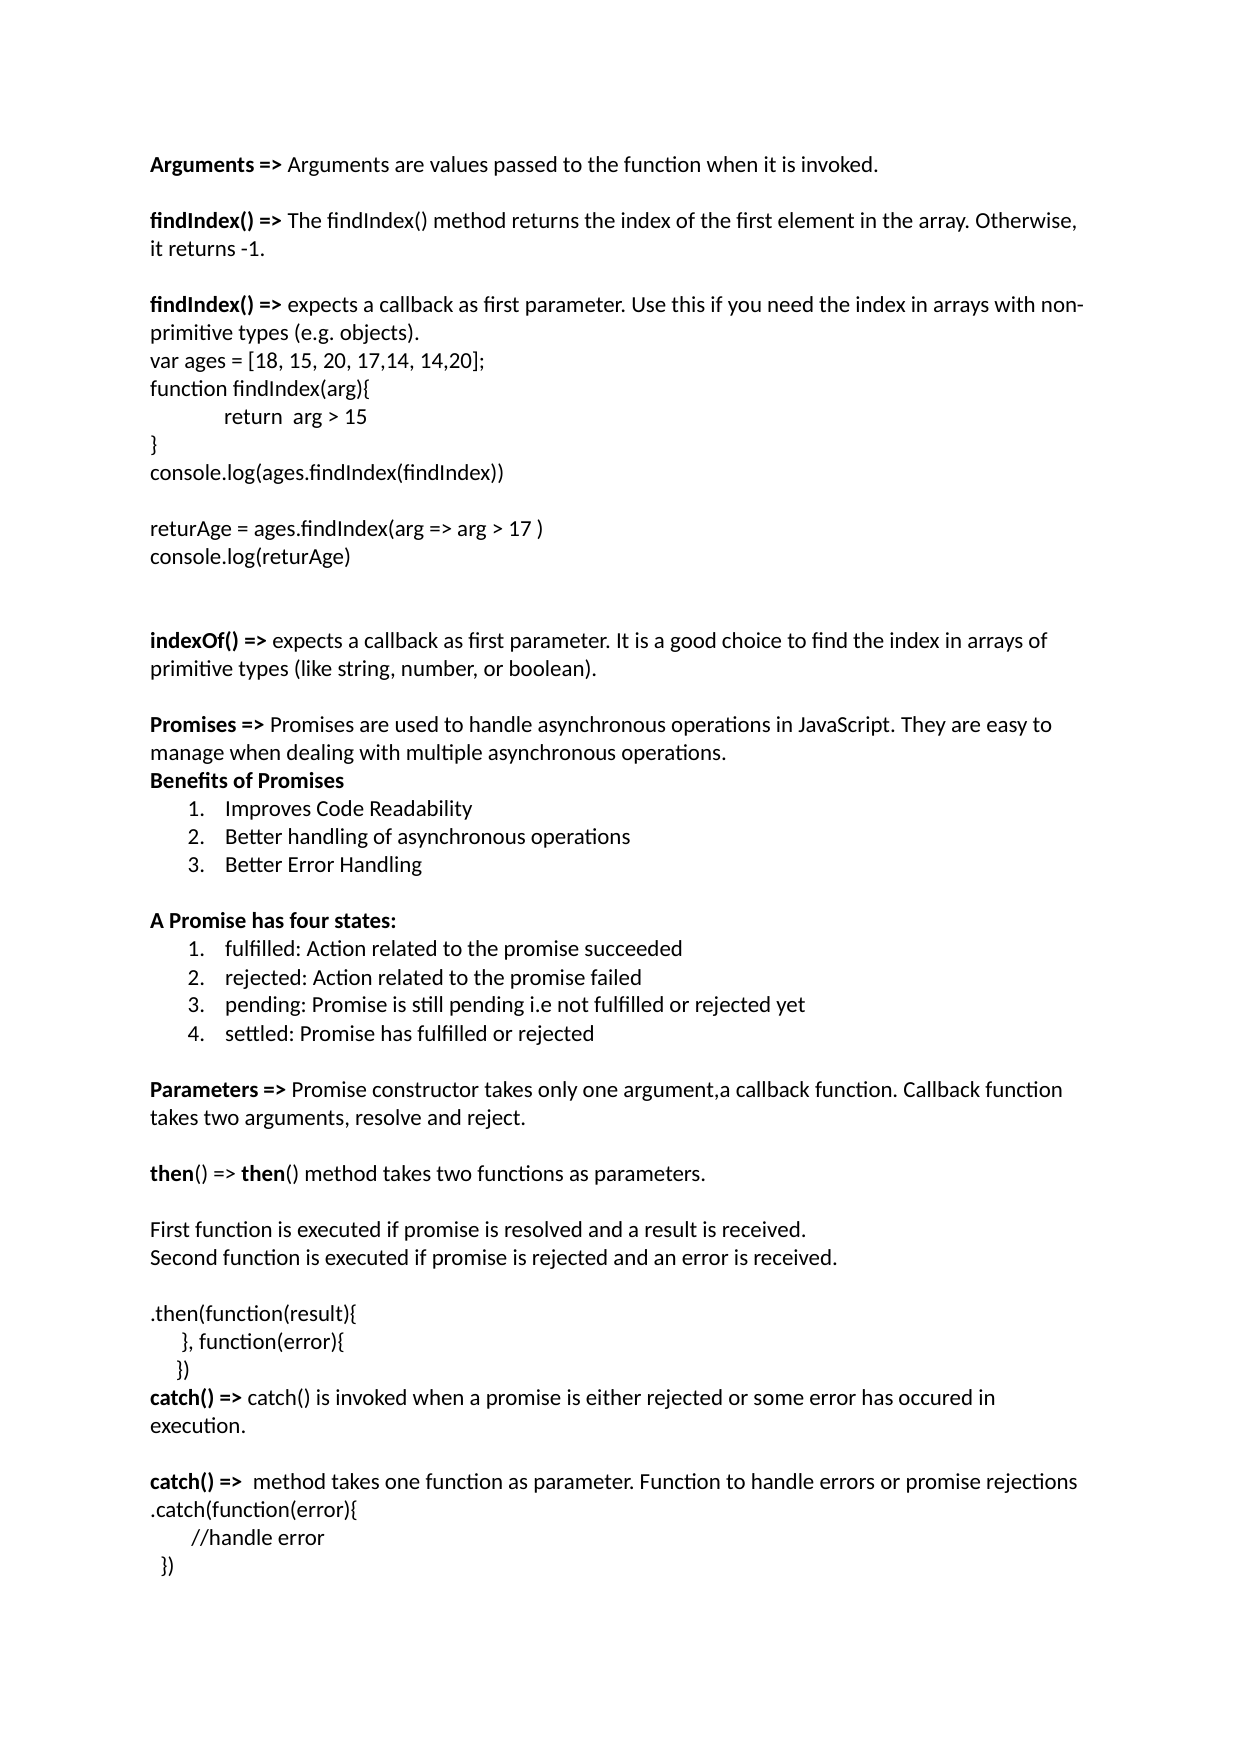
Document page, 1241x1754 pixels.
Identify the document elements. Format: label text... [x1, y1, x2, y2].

text indexOf() => expects a callback as first parameter. It is a good choice to find the index in arrays of primitive types (like string, number, or boolean). [150, 626, 1090, 682]
text return arg > 15 [150, 402, 1090, 430]
text console.log(ages.findIndex(findIndex)) [150, 458, 1090, 486]
list settled: Promise has fulfilled or rejected [187, 1019, 1090, 1047]
text A Promise has four states: [150, 907, 1090, 934]
list Better handling of asynchronous operations [187, 822, 1090, 851]
text //handle error [150, 1523, 1090, 1551]
text returAge = ages.findIndex(arg => arg > 17 ) [150, 514, 1090, 542]
text Promises => Promises are used to handle asynchronous operations in JavaScript. They are easy to manage when dealing with multiple asynchronous operations. [150, 710, 1090, 766]
text console.log(returAge) [150, 542, 1090, 570]
text First function is executed if promise is resolved and a result is received. [150, 1215, 1090, 1243]
text Second function is executed if promise is rejected and an error is received. [150, 1243, 1090, 1271]
text var ages = [18, 15, 20, 17,14, 14,20]; [150, 346, 1090, 374]
list fulfilled: Action related to the promise succeeded [187, 934, 1090, 963]
text }, function(error){ [150, 1327, 1090, 1355]
list Improves Code Readability [187, 794, 1090, 822]
text Benefits of Promises [150, 766, 1090, 794]
text }) [150, 1551, 1090, 1579]
list Better Error Handling [187, 851, 1090, 878]
list rejected: Action related to the promise failed [187, 963, 1090, 991]
text catch() => method takes one function as parameter. Function to handle errors or promise rejections [150, 1467, 1090, 1495]
text Arguments => Arguments are values passed to the function when it is invoked. [150, 150, 1090, 178]
text findIndex() => expects a callback as first parameter. Use this if you need the index in arrays with non-primitive types (e.g. objects). [150, 290, 1090, 346]
text .catch(function(error){ [150, 1495, 1090, 1523]
text findIndex() => The findIndex() method returns the index of the first element in the array. Otherwise, it returns -1. [150, 206, 1090, 262]
text function findIndex(arg){ [150, 374, 1090, 402]
text then() => then() method takes two functions as parameters. [150, 1159, 1090, 1187]
text Parameters => Promise constructor takes only one argument,a callback function. Callback function takes two arguments, resolve and reject. [150, 1075, 1090, 1131]
text catch() => catch() is invoked when a promise is either rejected or some error has occured in execution. [150, 1383, 1090, 1439]
list pending: Promise is still pending i.e not fulfilled or rejected yet [187, 991, 1090, 1019]
text } [150, 430, 1090, 458]
text }) [150, 1355, 1090, 1383]
text .then(function(result){ [150, 1299, 1090, 1327]
